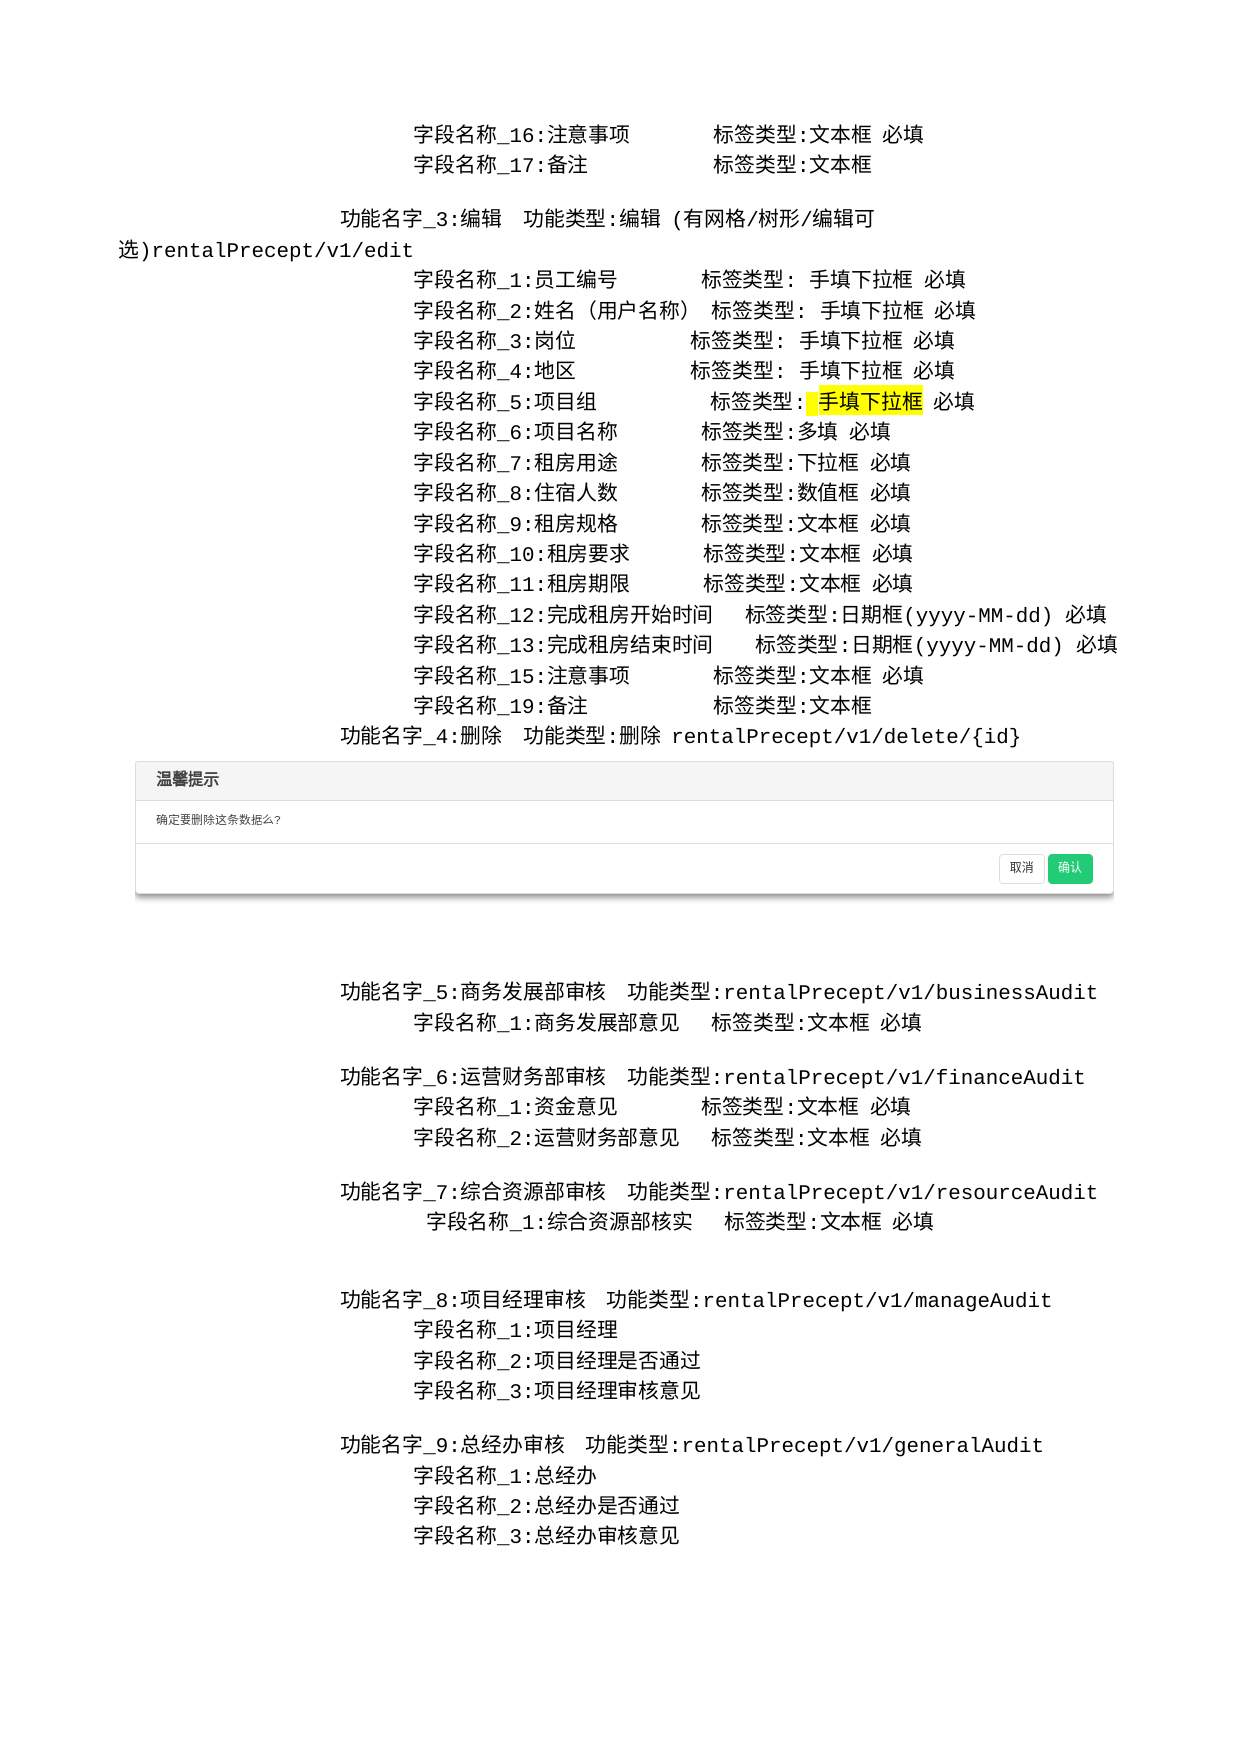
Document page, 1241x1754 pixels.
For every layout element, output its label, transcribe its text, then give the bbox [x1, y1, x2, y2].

text 字段名称_3:项目经理审核意见 [118, 1374, 1122, 1405]
text 字段名称_4:地区 标签类型: 手填下拉框 必填 [118, 355, 1122, 385]
text 字段名称_3:岗位 标签类型: 手填下拉框 必填 [118, 324, 1122, 355]
text 功能名字_8:项目经理审核 功能类型:rentalPrecept/v1/manageAudit [118, 1283, 1122, 1313]
text 功能名字_5:商务发展部审核 功能类型:rentalPrecept/v1/businessAudit [118, 976, 1122, 1006]
text 字段名称_6:项目名称 标签类型:多填 必填 [118, 416, 1122, 446]
text 字段名称_12:完成租房开始时间 标签类型:日期框(yyyy-MM-dd) 必填 [118, 598, 1122, 628]
text 字段名称_19:备注 标签类型:文本框 [118, 689, 1122, 720]
text 字段名称_1:综合资源部核实 标签类型:文本框 必填 [118, 1205, 1122, 1236]
text 字段名称_17:备注 标签类型:文本框 [118, 148, 1122, 179]
text 字段名称_16:注意事项 标签类型:文本框 必填 [118, 118, 1122, 148]
text 功能名字_9:总经办审核 功能类型:rentalPrecept/v1/generalAudit [118, 1428, 1122, 1459]
text 字段名称_2:总经办是否通过 [118, 1489, 1122, 1520]
text 字段名称_9:租房规格 标签类型:文本框 必填 [118, 507, 1122, 537]
text 字段名称_2:姓名（用户名称） 标签类型: 手填下拉框 必填 [118, 294, 1122, 324]
text 字段名称_1:项目经理 [118, 1313, 1122, 1344]
text 字段名称_7:租房用途 标签类型:下拉框 必填 [118, 446, 1122, 476]
text 字段名称_8:住宿人数 标签类型:数值框 必填 [118, 476, 1122, 507]
text 功能名字_4:删除 功能类型:删除 rentalPrecept/v1/delete/{id} [118, 720, 1122, 750]
picture [118, 750, 1123, 952]
text 字段名称_1:员工编号 标签类型: 手填下拉框 必填 [118, 263, 1122, 294]
text 字段名称_2:项目经理是否通过 [118, 1344, 1122, 1374]
text 字段名称_10:租房要求 标签类型:文本框 必填 [118, 537, 1122, 568]
text 字段名称_1:商务发展部意见 标签类型:文本框 必填 [118, 1006, 1122, 1036]
text 字段名称_1:总经办 [118, 1459, 1122, 1489]
text 字段名称_1:资金意见 标签类型:文本框 必填 [118, 1091, 1122, 1121]
text 字段名称_5:项目组 标签类型: 手填下拉框 必填 [118, 385, 1122, 416]
text 功能名字_6:运营财务部审核 功能类型:rentalPrecept/v1/financeAudit [118, 1060, 1122, 1091]
text 字段名称_11:租房期限 标签类型:文本框 必填 [118, 568, 1122, 598]
text 字段名称_15:注意事项 标签类型:文本框 必填 [118, 659, 1122, 689]
text 字段名称_3:总经办审核意见 [118, 1520, 1122, 1550]
text 字段名称_2:运营财务部意见 标签类型:文本框 必填 [118, 1121, 1122, 1151]
text 功能名字_3:编辑 功能类型:编辑 (有网格/树形/编辑可选)rentalPrecept/v1/edit [118, 203, 1122, 263]
text 功能名字_7:综合资源部审核 功能类型:rentalPrecept/v1/resourceAudit [118, 1175, 1122, 1205]
text 字段名称_13:完成租房结束时间 标签类型:日期框(yyyy-MM-dd) 必填 [118, 628, 1122, 659]
